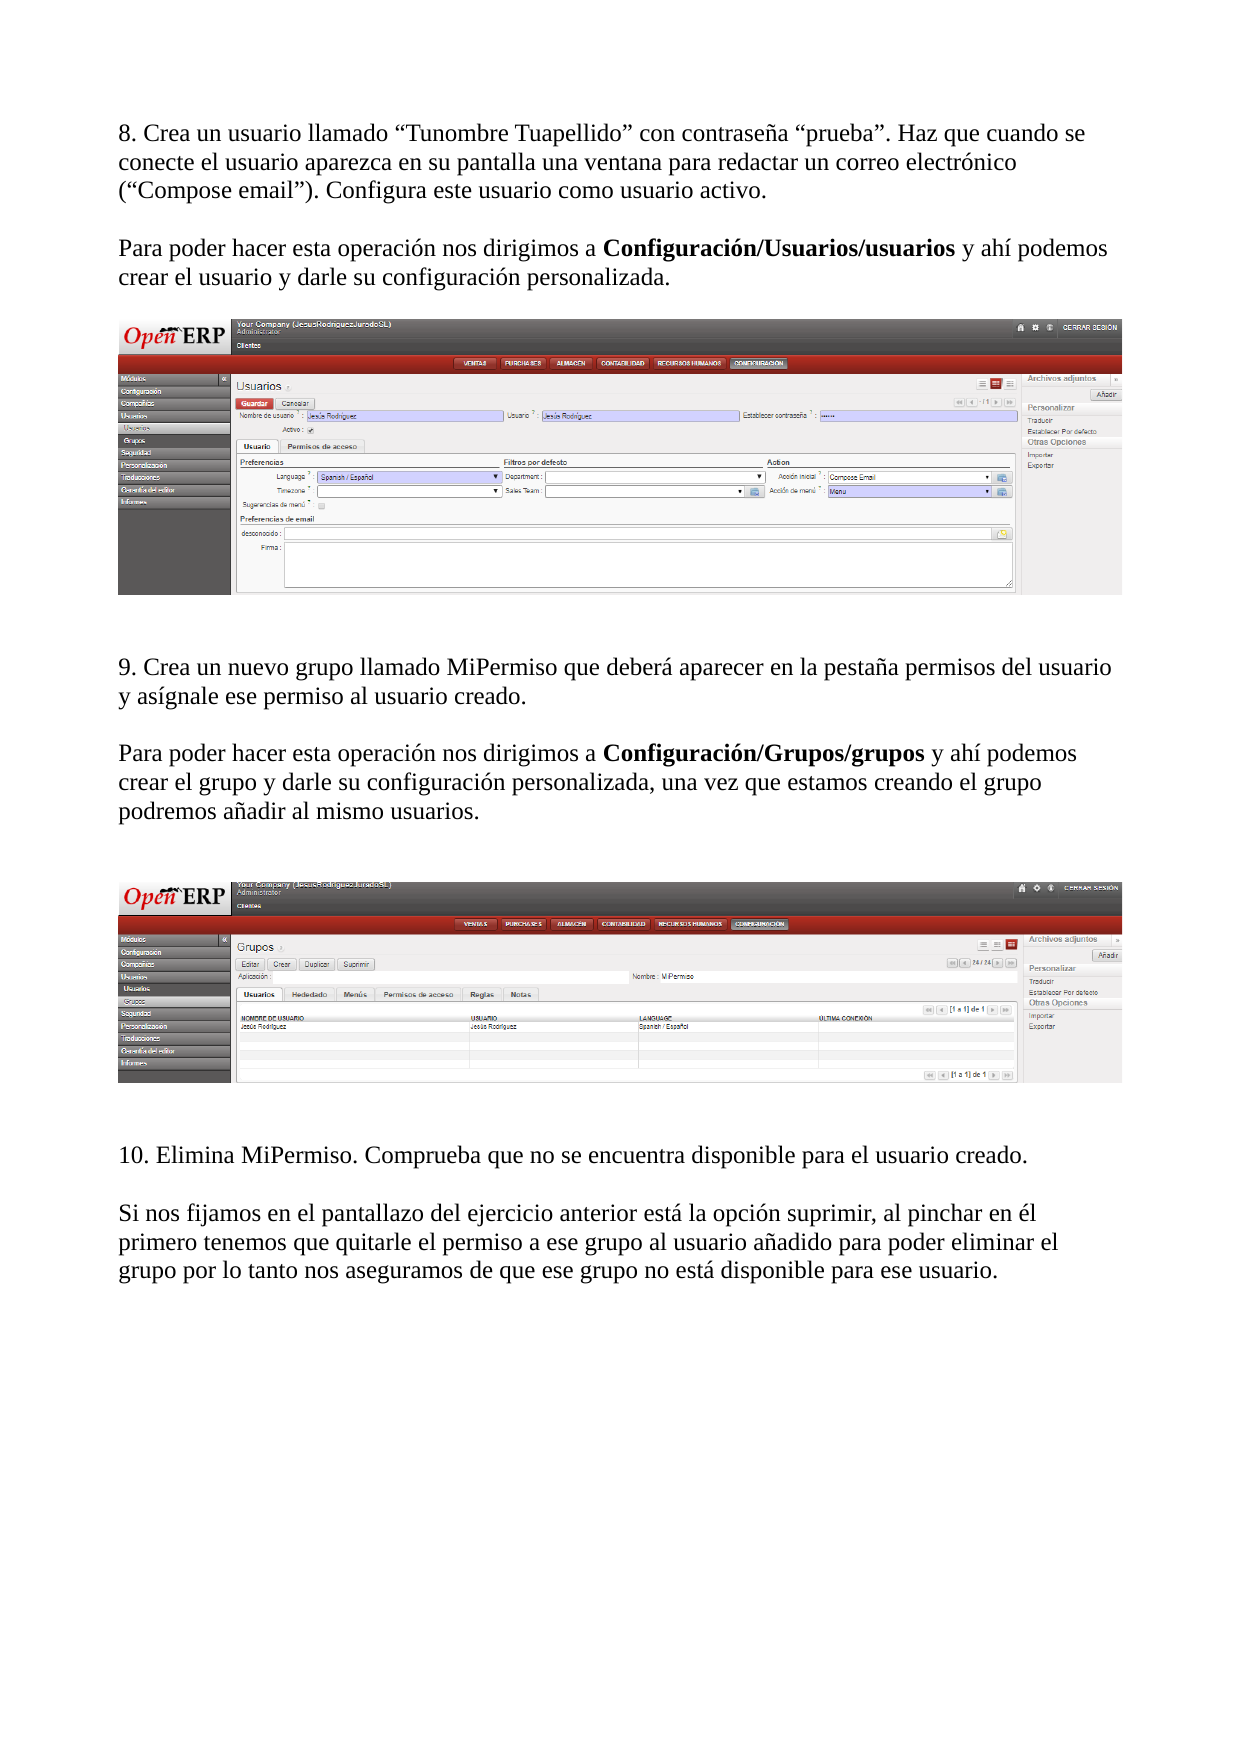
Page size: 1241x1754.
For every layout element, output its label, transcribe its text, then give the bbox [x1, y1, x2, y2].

text 8. Crea un usuario llamado “Tunombre Tuapellido” con contraseña “prueba”. Haz que cuando se [118, 118, 1122, 147]
text 9. Crea un nuevo grupo llamado MiPermiso que deberá aparecer en la pestaña permisos del usuario y asígnale ese permiso al usuario creado. [118, 652, 1122, 709]
text conecte el usuario aparezca en su pantalla una ventana para redactar un correo electrónico (“Compose email”). Configura este usuario como usuario activo. [118, 147, 1122, 204]
text Si nos fijamos en el pantallazo del ejercicio anterior está la opción suprimir, al pinchar en él primero tenemos que quitarle el permiso a ese grupo al usuario añadido para poder eliminar el grupo por lo tanto nos aseguramos de que ese grupo no está disponible para ese usuario. [118, 1198, 1122, 1284]
picture [118, 882, 1123, 1083]
picture [118, 319, 1123, 595]
text Para poder hacer esta operación nos dirigimos a Configuración/Grupos/grupos y ahí podemos crear el grupo y darle su configuración personalizada, una vez que estamos creando el grupo podremos añadir al mismo usuarios. [118, 738, 1122, 824]
text 10. Elimina MiPermiso. Comprueba que no se encuentra disponible para el usuario creado. [118, 1141, 1122, 1169]
text Para poder hacer esta operación nos dirigimos a Configuración/Usuarios/usuarios y ahí podemos crear el usuario y darle su configuración personalizada. [118, 233, 1122, 291]
